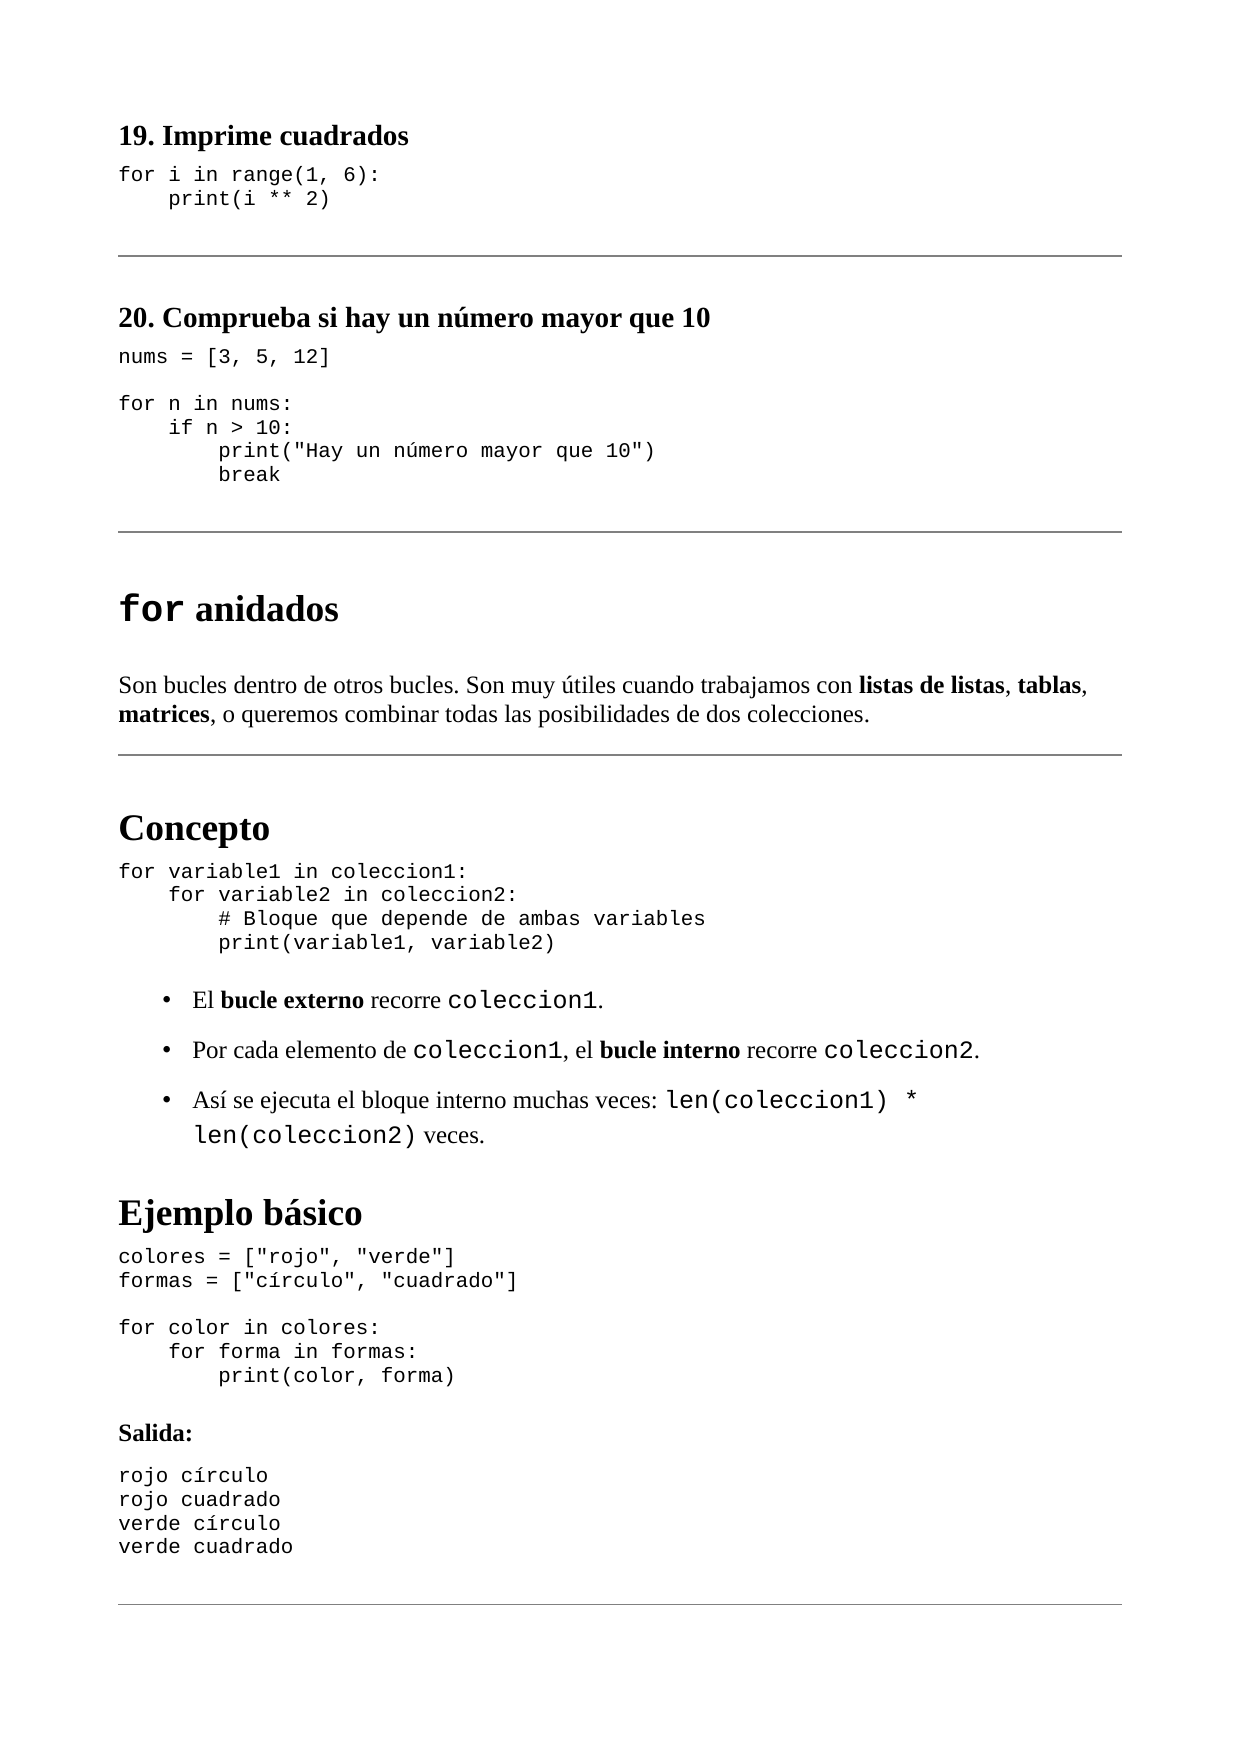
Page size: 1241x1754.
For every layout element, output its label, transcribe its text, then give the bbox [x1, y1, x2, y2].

text if n > 10: [118, 417, 1122, 440]
text # Bloque que depende de ambas variables [118, 908, 1122, 932]
text for n in nums: [118, 393, 1122, 417]
text for color in colores: [118, 1317, 1122, 1341]
subtitle Concepto [118, 805, 1122, 848]
text for forma in formas: [118, 1341, 1122, 1364]
text print(color, forma) [118, 1364, 1122, 1388]
text verde cuadrado [118, 1536, 1122, 1560]
list Así se ejecuta el bloque interno muchas veces: len(coleccion1) * len(coleccion2) veces. [162, 1085, 1122, 1151]
text rojo círculo [118, 1465, 1122, 1489]
subtitle 2️0. Comprueba si hay un número mayor que 10 [118, 300, 1122, 333]
text print("Hay un número mayor que 10") [118, 440, 1122, 464]
subtitle Son bucles dentro de otros bucles. Son muy útiles cuando trabajamos con listas de listas, tablas, matrices, o queremos combinar todas las posibilidades de dos colecciones. [118, 670, 1122, 727]
subtitle 1️9. Imprime cuadrados [118, 118, 1122, 152]
text print(i ** 2) [118, 188, 1122, 211]
text break [118, 464, 1122, 488]
text for variable2 in coleccion2: [118, 884, 1122, 908]
text Salida: [118, 1418, 1122, 1446]
text print(variable1, variable2) [118, 932, 1122, 955]
text rojo cuadrado [118, 1489, 1122, 1513]
text verde círculo [118, 1513, 1122, 1536]
text colores = ["rojo", "verde"] [118, 1246, 1122, 1270]
list El bucle externo recorre coleccion1. [162, 985, 1122, 1016]
text for i in range(1, 6): [118, 164, 1122, 188]
subtitle Ejemplo básico [118, 1191, 1122, 1234]
text formas = ["círculo", "cuadrado"] [118, 1270, 1122, 1294]
text for variable1 in coleccion1: [118, 861, 1122, 884]
subtitle for anidados [118, 586, 1122, 632]
text nums = [3, 5, 12] [118, 346, 1122, 369]
list Por cada elemento de coleccion1, el bucle interno recorre coleccion2. [162, 1035, 1122, 1066]
